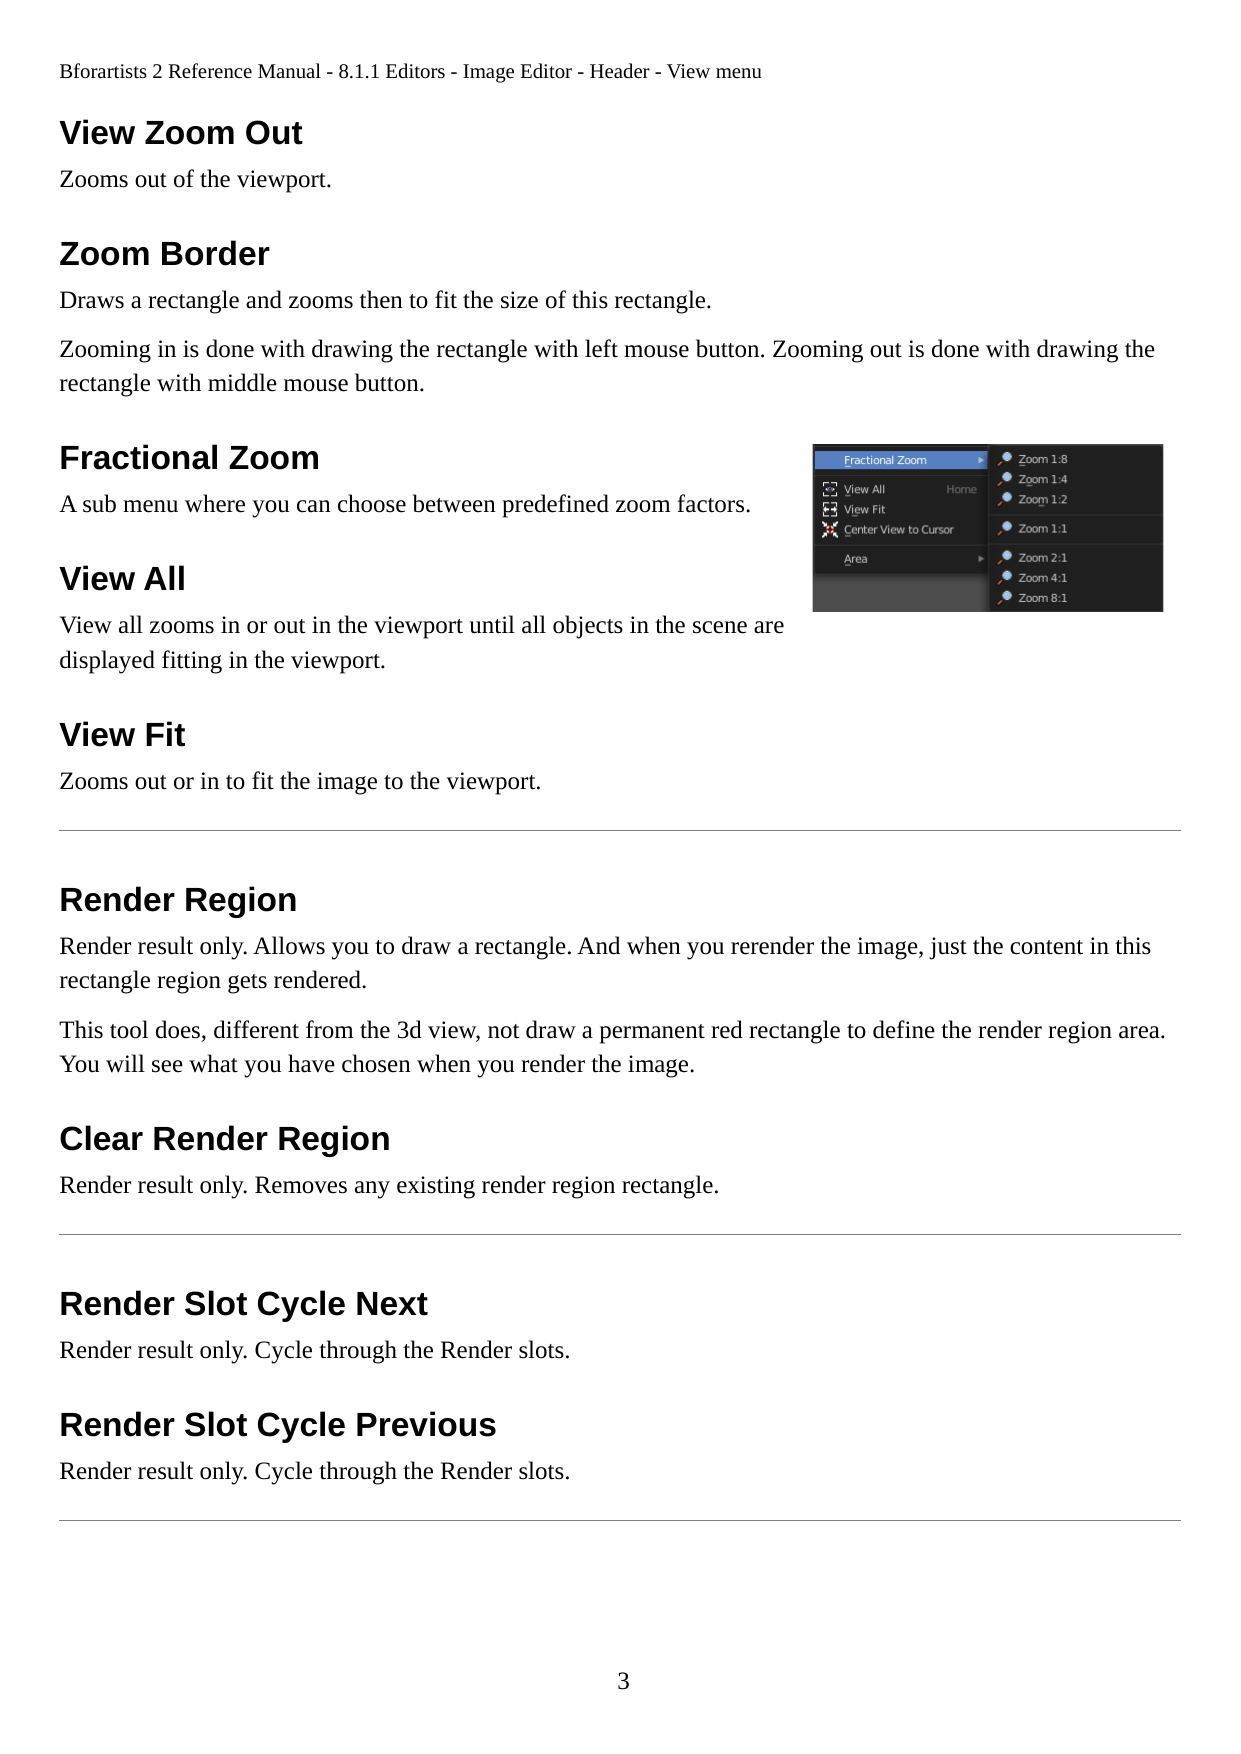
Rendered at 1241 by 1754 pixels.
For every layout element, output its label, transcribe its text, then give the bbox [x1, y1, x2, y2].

text Zooming in is done with drawing the rectangle with left mouse button. Zooming out is done with drawing the rectangle with middle mouse button. [59, 334, 1181, 397]
subtitle Render Slot Cycle Previous [59, 1405, 1181, 1444]
text View all zooms in or out in the viewport until all objects in the scene are displayed fitting in the viewport. [59, 610, 1181, 674]
text Zooms out or in to fit the image to the viewport. [59, 766, 1181, 795]
text Zooms out of the viewport. [59, 164, 1181, 192]
subtitle Render Region [59, 880, 1181, 919]
text Render result only. Cycle through the Render slots. [59, 1335, 1181, 1364]
subtitle Fractional Zoom [59, 438, 1181, 477]
text Draws a rectangle and zooms then to fit the size of this rectangle. [59, 285, 1181, 313]
subtitle Clear Render Region [59, 1119, 1181, 1158]
text Render result only. Cycle through the Render slots. [59, 1456, 1181, 1485]
subtitle View All [59, 559, 812, 598]
text This tool does, different from the 3d view, not draw a permanent red rectangle to define the render region area. You will see what you have chosen when you render the image. [59, 1015, 1181, 1078]
subtitle Zoom Border [59, 234, 1181, 272]
subtitle View Fit [59, 715, 1181, 753]
text Render result only. Allows you to draw a rectangle. And when you rerender the image, just the content in this rectangle region gets rendered. [59, 931, 1181, 994]
subtitle Render Slot Cycle Next [59, 1284, 1181, 1323]
text Render result only. Removes any existing render region rectangle. [59, 1170, 1181, 1199]
text A sub menu where you can choose between predefined zoom factors. [59, 489, 812, 518]
subtitle View Zoom Out [59, 113, 1181, 151]
subtitle [1164, 559, 1181, 598]
picture [812, 444, 1164, 612]
